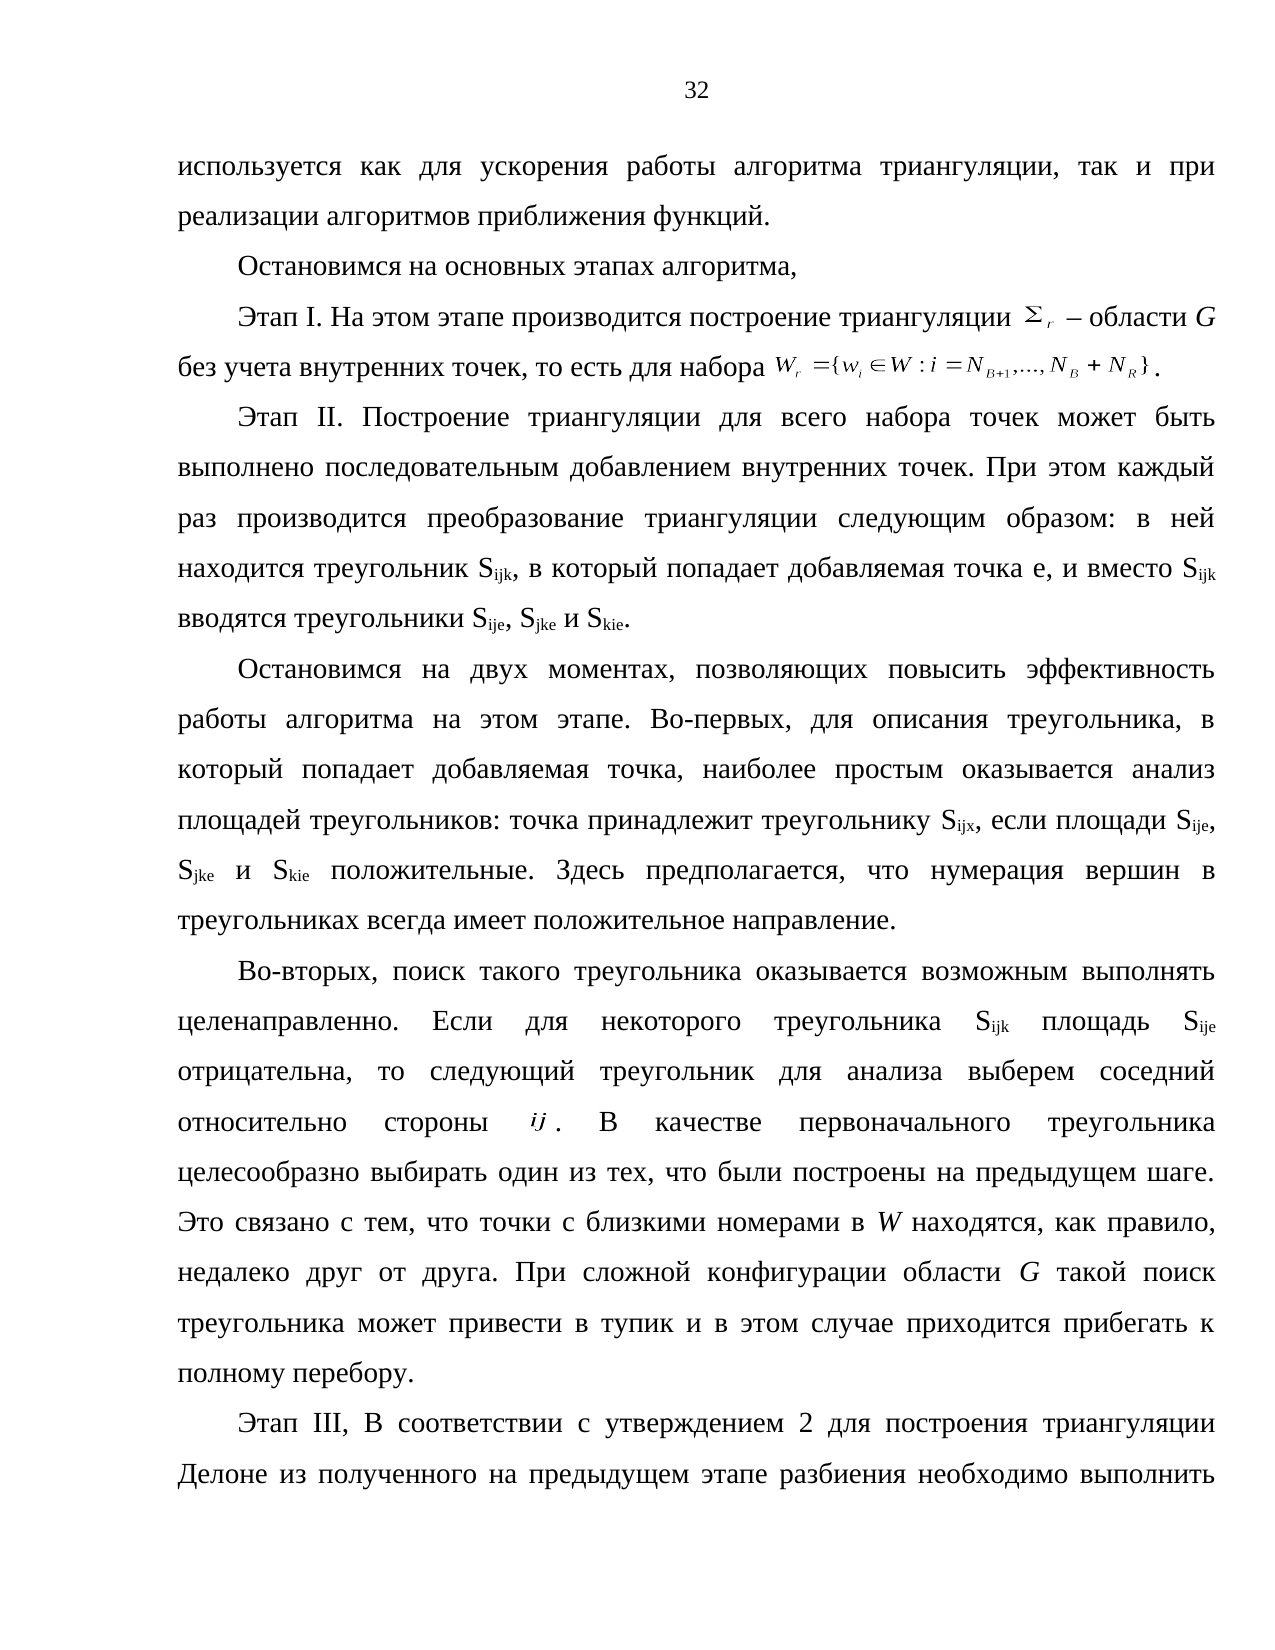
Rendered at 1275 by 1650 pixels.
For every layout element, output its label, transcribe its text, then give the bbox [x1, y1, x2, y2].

text Этап II. Построение триангуляции для всего набора точек может быть выполнено последовательным добавлением внутренних точек. При этом каждый раз производится преобразование триангуляции следующим образом: в ней находится треугольник Sijk, в который попадает добавляемая точка e, и вместо Sijk вводятся треугольники Sije, Sjke и Skie. [177, 399, 1216, 634]
text используется как для ускорения работы алгоритма триангуляции, так и при реализации алгоритмов приближения функций. [177, 148, 1216, 232]
text Во-вторых, поиск такого треугольника оказывается возможным выполнять целенаправленно. Если для некоторого треугольника Sijk площадь Sije отрицательна, то следующий треугольник для анализа выберем соседний относительно стороны . В качестве первоначального треугольника целесообразно выбирать один из тех, что были построены на предыдущем шаге. Это связано с тем, что точки с близкими номерами в W находятся, как правило, недалеко друг от друга. При сложной конфигурации области G такой поиск треугольника может привести в тупик и в этом случае приходится прибегать к полному перебору. [177, 953, 1216, 1389]
text Этап III, В соответствии с утверждением 2 для построения триангуляции Делоне из полученного на предыдущем этапе разбиения необходимо выполнить [177, 1406, 1216, 1489]
text Остановимся на двух моментах, позволяющих повысить эффективность работы алгоритма на этом этапе. Во-первых, для описания треугольника, в который попадает добавляемая точка, наиболее простым оказывается анализ площадей треугольников: точка принадлежит треугольнику Sijx, если площади Sije, Sjke и Skie положительные. Здесь предполагается, что нумерация вершин в треугольниках всегда имеет положительное направление. [177, 651, 1216, 936]
text Остановимся на основных этапах алгоритма, [177, 248, 1216, 282]
text Этап I. На этом этапе производится построение триангуляции – области G без учета внутренних точек, то есть для набора . [177, 299, 1216, 382]
